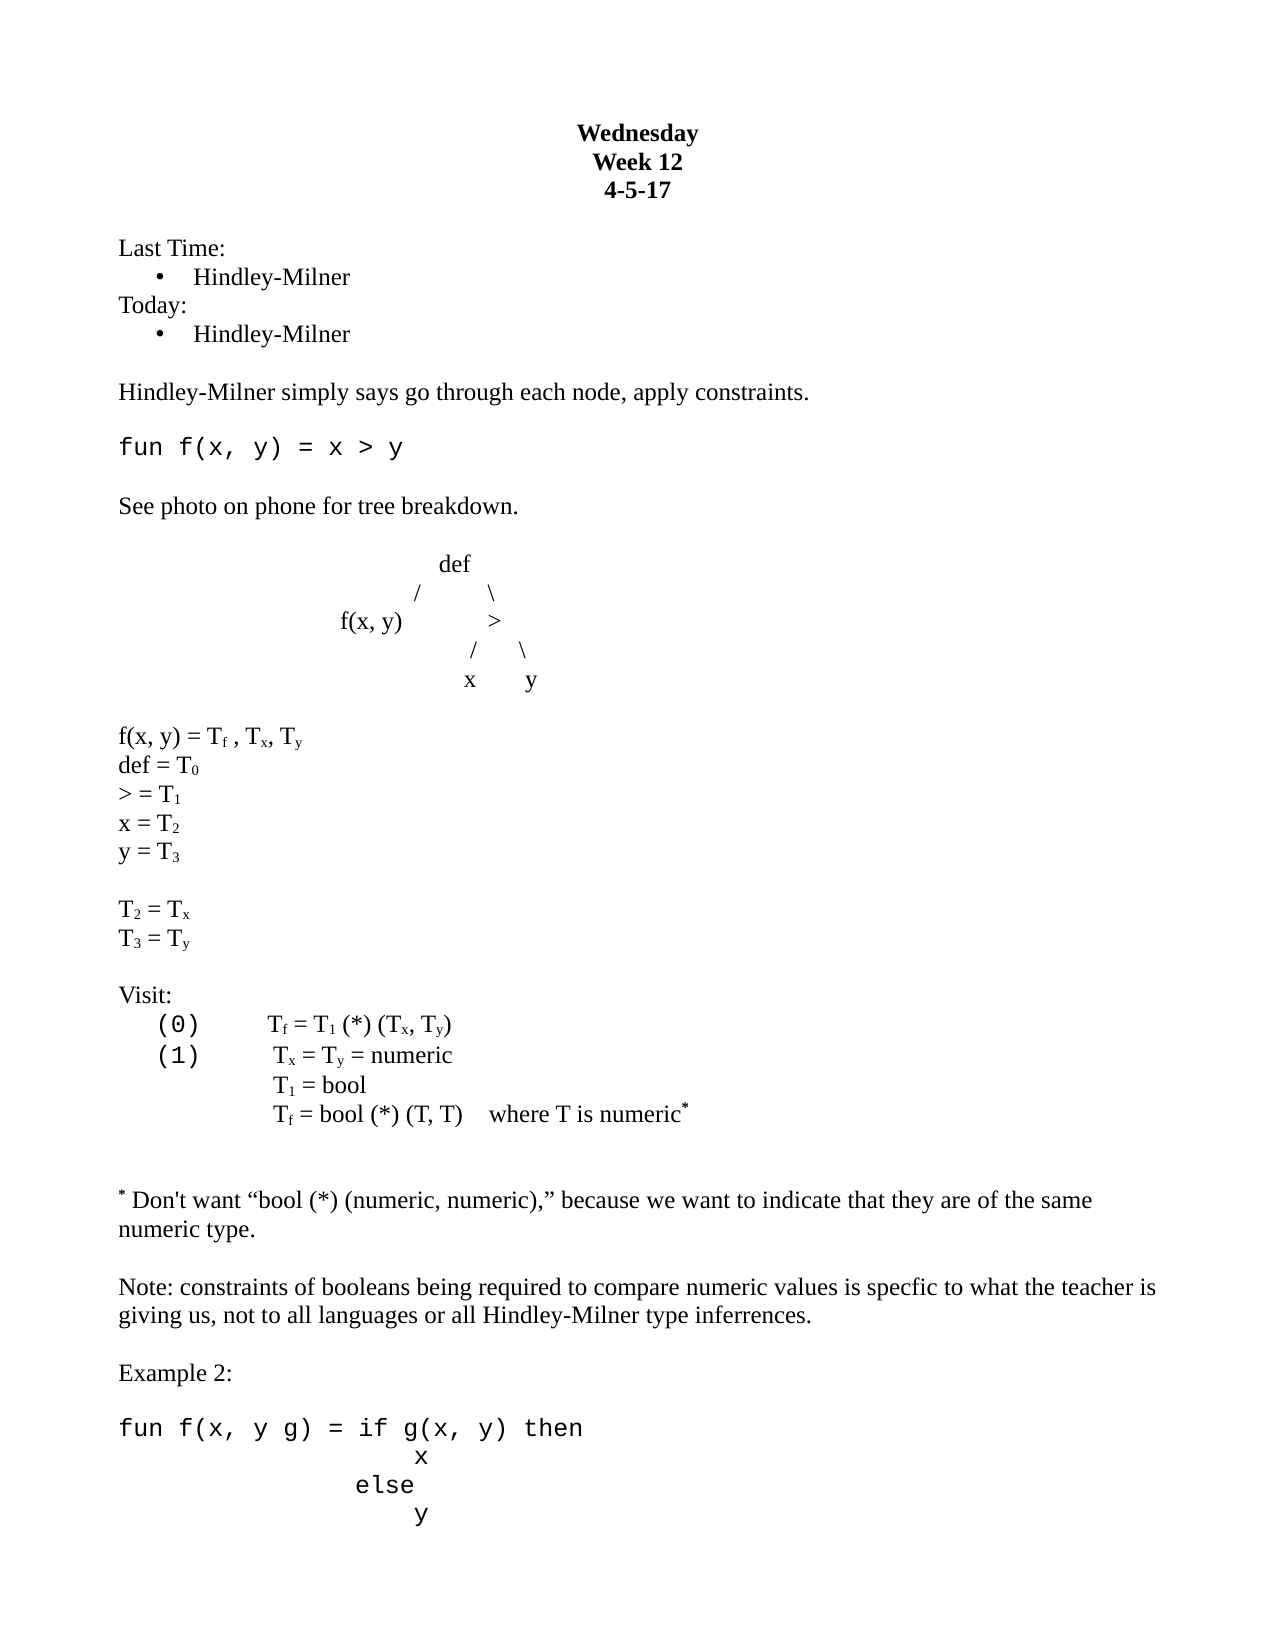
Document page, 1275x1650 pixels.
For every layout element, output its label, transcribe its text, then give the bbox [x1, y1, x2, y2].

text Last Time: [118, 233, 1157, 262]
text / \ [118, 635, 1157, 664]
text T3 = Ty [118, 923, 1157, 951]
list Tf = T1 (*) (Tx, Ty) [156, 1009, 1157, 1040]
text x y [118, 664, 1157, 693]
text > = T1 [118, 779, 1157, 808]
text Week 12 [118, 147, 1157, 176]
text def [118, 549, 1157, 578]
text T2 = Tx [118, 894, 1157, 923]
text Note: constraints of booleans being required to compare numeric values is specfic to what the teacher is giving us, not to all languages or all Hindley-Milner type inferrences. [118, 1272, 1157, 1329]
text Visit: [118, 980, 1157, 1009]
text f(x, y) = Tf , Tx, Ty [118, 721, 1157, 750]
text fun f(x, y g) = if g(x, y) then [118, 1416, 1157, 1444]
list Hindley-Milner [156, 262, 1157, 291]
text * Don't want “bool (*) (numeric, numeric),” because we want to indicate that they are of the same numeric type. [118, 1186, 1157, 1243]
text Wednesday [118, 118, 1157, 147]
list Hindley-Milner [156, 319, 1157, 348]
text y = T3 [118, 836, 1157, 865]
text x [118, 1444, 1157, 1472]
text Hindley-Milner simply says go through each node, apply constraints. [118, 377, 1157, 406]
text x = T2 [118, 808, 1157, 836]
text y [118, 1501, 1157, 1529]
text def = T0 [118, 750, 1157, 779]
text Example 2: [118, 1358, 1157, 1387]
text Today: [118, 291, 1157, 319]
text 4-5-17 [118, 176, 1157, 204]
list Tx = Ty = numeric T1 = bool Tf = bool (*) (T, T) where T is numeric* [156, 1040, 1157, 1128]
text else [118, 1472, 1157, 1501]
text / \ [118, 578, 1157, 606]
text fun f(x, y) = x > y [118, 434, 1157, 463]
text f(x, y) > [118, 606, 1157, 635]
text See photo on phone for tree breakdown. [118, 491, 1157, 520]
